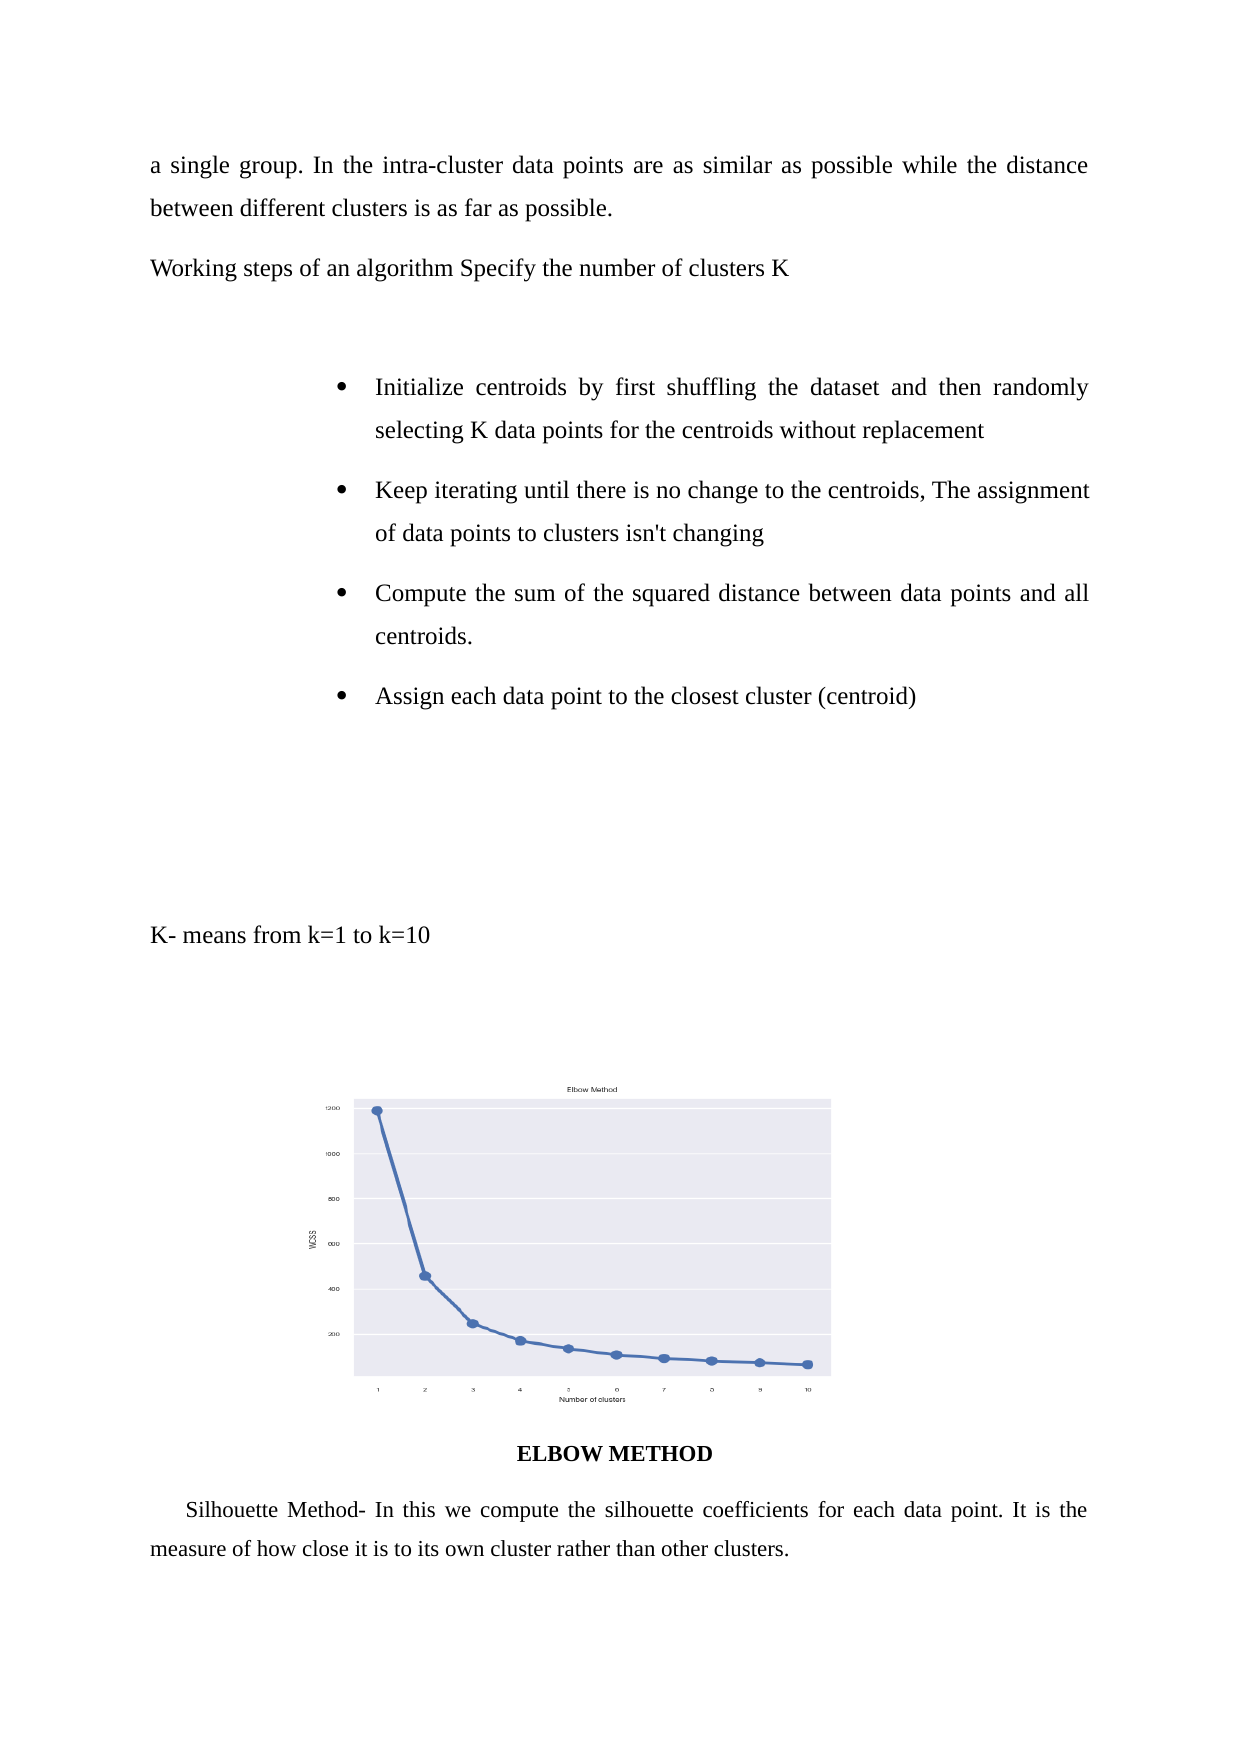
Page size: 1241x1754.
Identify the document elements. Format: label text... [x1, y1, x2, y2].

list Initialize centroids by first shuffling the dataset and then randomly selecting K data points for the centroids without replacement [337, 372, 1090, 444]
text K- means from k=1 to k=10 [150, 920, 1090, 949]
text Silhouette Method- In this we compute the silhouette coefficients for each data point. It is the measure of how close it is to its own cluster rather than other clusters. [150, 1496, 1090, 1562]
list Assign each data point to the closest cluster (centroid) [337, 681, 1090, 710]
text a single group. In the intra-cluster data points are as similar as possible while the distance between different clusters is as far as possible. [150, 150, 1090, 222]
list Keep iterating until there is no change to the centroids, The assignment of data points to clusters isn't changing [337, 475, 1090, 547]
text ELBOW METHOD [150, 1440, 1090, 1466]
list Compute the sum of the squared distance between data points and all centroids. [337, 578, 1090, 650]
text Working steps of an algorithm Specify the number of clusters K [150, 253, 1090, 282]
